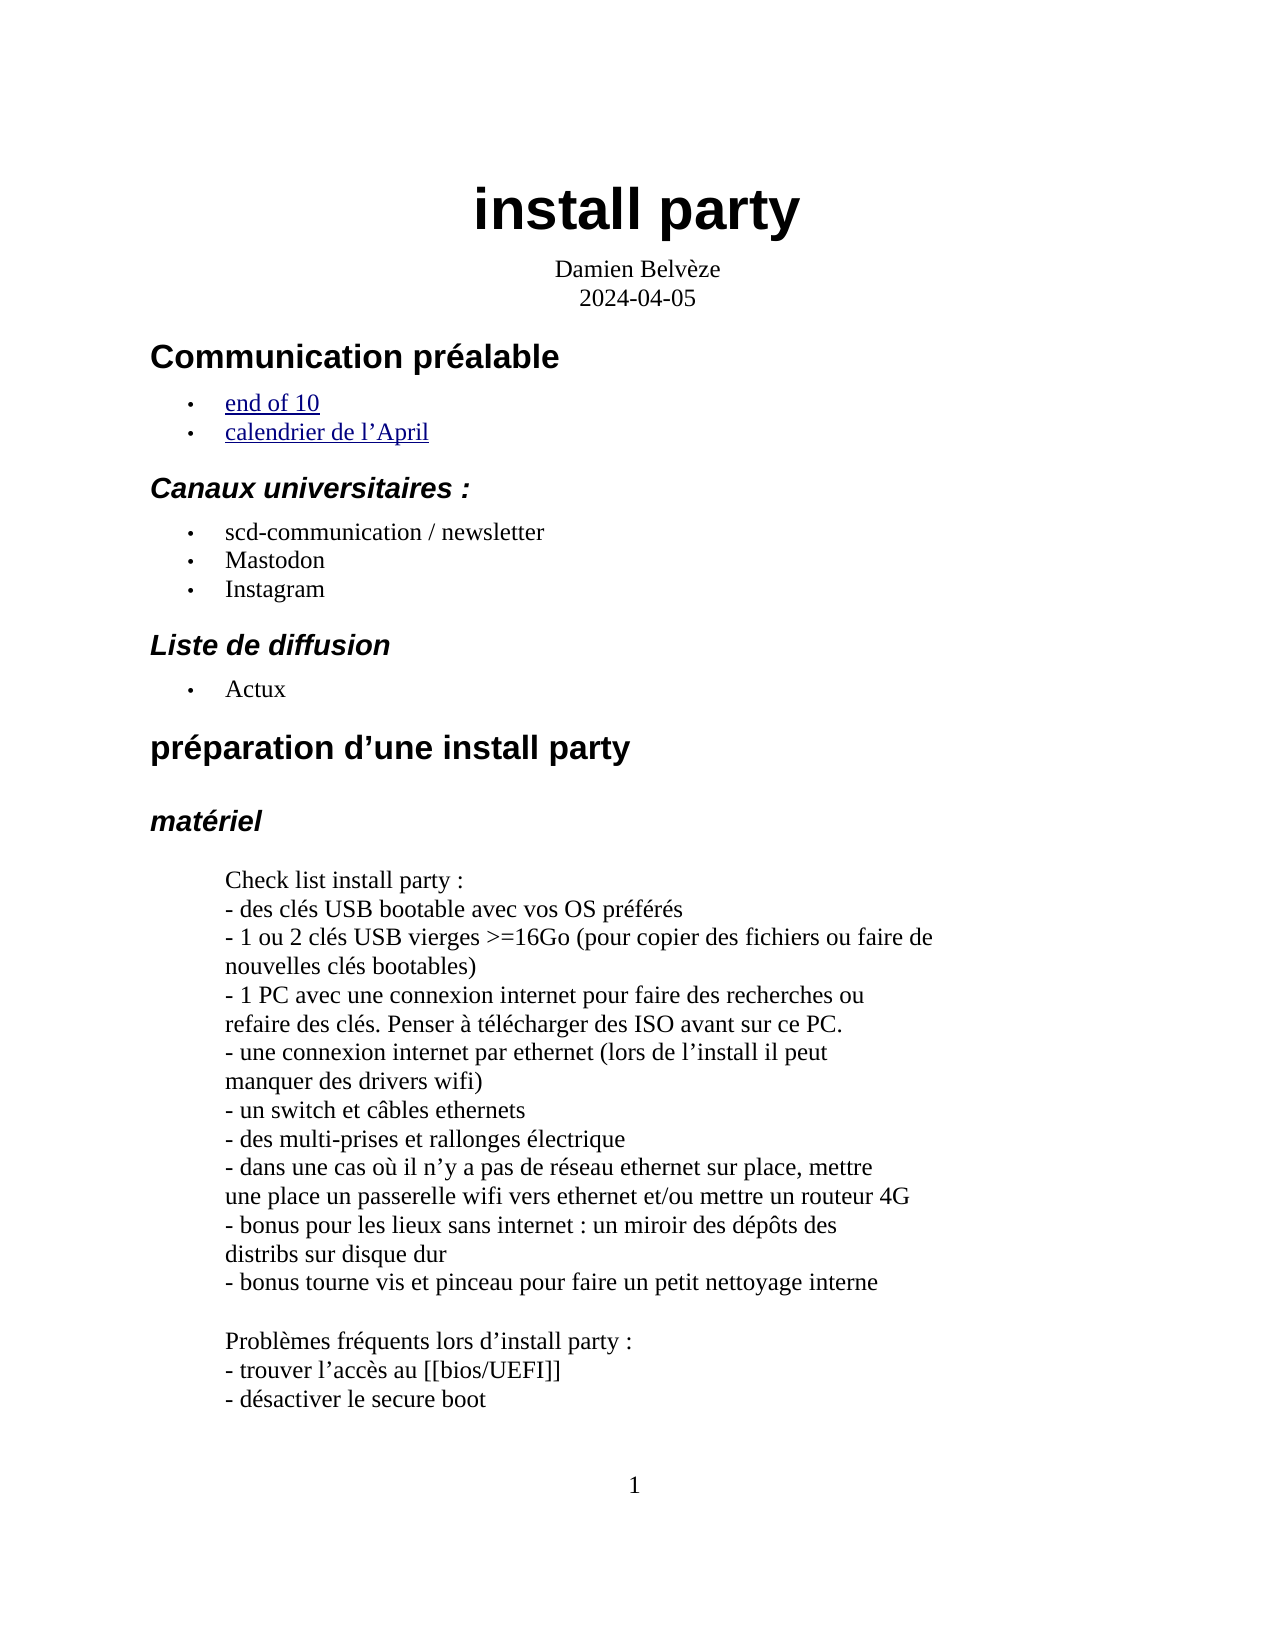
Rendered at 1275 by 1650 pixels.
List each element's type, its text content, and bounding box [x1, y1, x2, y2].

list calendrier de l’April [187, 417, 1125, 446]
list Instagram [187, 574, 1125, 603]
text Damien Belvèze [150, 254, 1125, 283]
text 2024-04-05 [150, 283, 1125, 312]
subtitle préparation d’une install party [150, 728, 1125, 766]
list Mastodon [187, 546, 1125, 574]
text Check list install party : - des clés USB bootable avec vos OS préférés - 1 ou 2 clés USB vierges >=16Go (pour copier des fichiers ou faire de nouvelles clés bootables) - 1 PC avec une connexion internet pour faire des recherches ou refaire des clés. Penser à télécharger des ISO avant sur ce PC. - une connexion internet par ethernet (lors de l’install il peut manquer des drivers wifi) - un switch et câbles ethernets - des multi-prises et rallonges électrique - dans une cas où il n’y a pas de réseau ethernet sur place, mettre une place un passerelle wifi vers ethernet et/ou mettre un routeur 4G - bonus pour les lieux sans internet : un miroir des dépôts des distribs sur disque dur - bonus tourne vis et pinceau pour faire un petit nettoyage interne [225, 865, 1125, 1296]
list Actux [187, 674, 1125, 703]
text Problèmes fréquents lors d’install party : - trouver l’accès au [[bios/UEFI]] - désactiver le secure boot [225, 1326, 1125, 1412]
subtitle Liste de diffusion [150, 628, 1125, 662]
list end of 10 [187, 388, 1125, 417]
list scd-communication / newsletter [187, 517, 1125, 546]
subtitle Canaux universitaires : [150, 471, 1125, 504]
title install party [150, 175, 1125, 242]
subtitle matériel [150, 804, 1125, 837]
subtitle Communication préalable [150, 337, 1125, 376]
